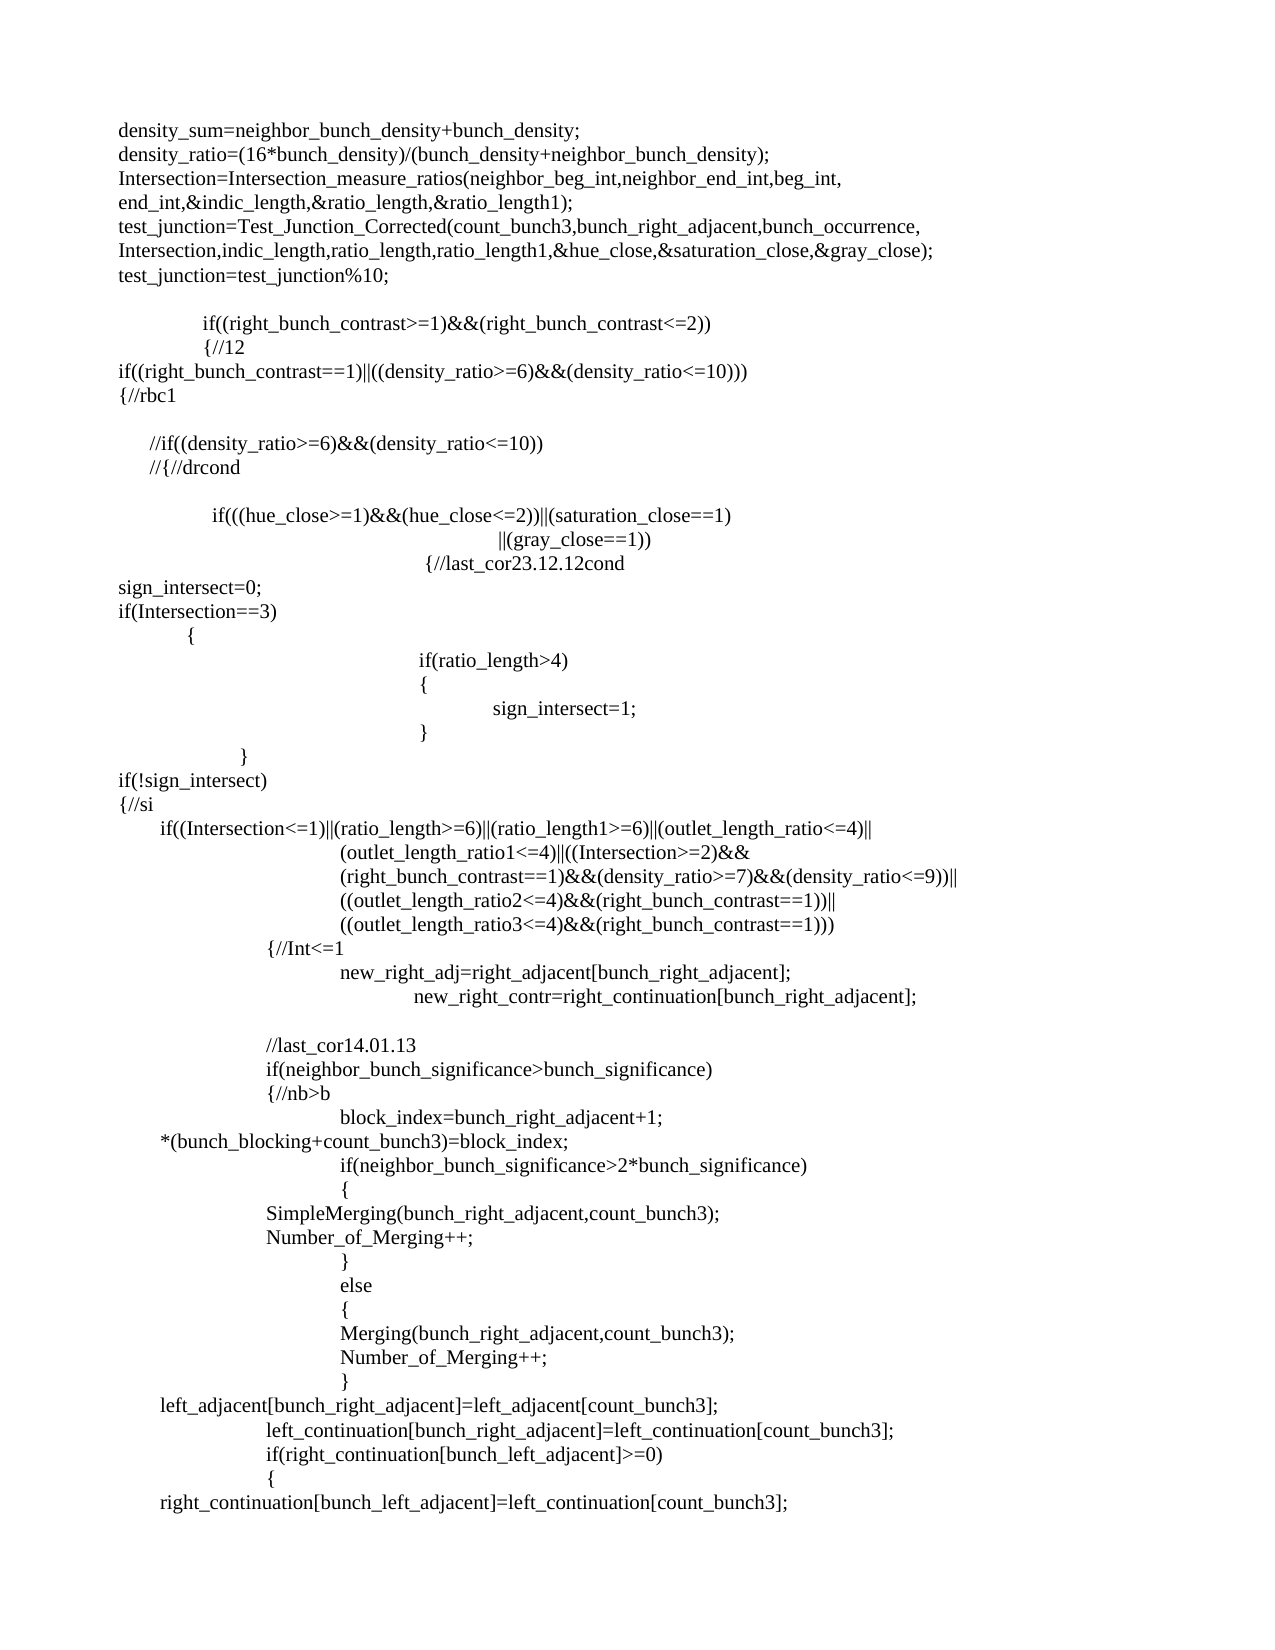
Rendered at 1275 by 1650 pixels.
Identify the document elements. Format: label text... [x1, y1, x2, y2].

text {//nb>b [118, 1081, 1157, 1105]
text Number_of_Merging++; [118, 1345, 1157, 1369]
text if(((hue_close>=1)&&(hue_close<=2))||(saturation_close==1) [118, 503, 1157, 527]
text if(Intersection==3) [118, 599, 1157, 623]
text ((outlet_length_ratio3<=4)&&(right_bunch_contrast==1))) [118, 912, 1157, 936]
text if(neighbor_bunch_significance>2*bunch_significance) [118, 1153, 1157, 1177]
text //if((density_ratio>=6)&&(density_ratio<=10)) [118, 431, 1157, 455]
text } [118, 744, 1157, 768]
text (outlet_length_ratio1<=4)||((Intersection>=2)&& [118, 840, 1157, 864]
text {//rbc1 [118, 383, 1157, 407]
text {//si [118, 792, 1157, 816]
text if(!sign_intersect) [118, 768, 1157, 792]
text *(bunch_blocking+count_bunch3)=block_index; [118, 1129, 1157, 1153]
text end_int,&indic_length,&ratio_length,&ratio_length1); [118, 190, 1157, 214]
text block_index=bunch_right_adjacent+1; [118, 1105, 1157, 1129]
text Intersection=Intersection_measure_ratios(neighbor_beg_int,neighbor_end_int,beg_int, [118, 166, 1157, 190]
text ||(gray_close==1)) [118, 527, 1157, 551]
text Merging(bunch_right_adjacent,count_bunch3); [118, 1321, 1157, 1345]
text } [118, 1249, 1157, 1273]
text if(ratio_length>4) [118, 647, 1157, 672]
text test_junction=Test_Junction_Corrected(count_bunch3,bunch_right_adjacent,bunch_occurrence, [118, 214, 1157, 238]
text if((right_bunch_contrast>=1)&&(right_bunch_contrast<=2)) [118, 311, 1157, 335]
text sign_intersect=0; [118, 575, 1157, 599]
text test_junction=test_junction%10; [118, 262, 1157, 287]
text sign_intersect=1; [118, 696, 1157, 720]
text Number_of_Merging++; [118, 1225, 1157, 1249]
text { [118, 1177, 1157, 1201]
text {//12 [118, 335, 1157, 359]
text left_continuation[bunch_right_adjacent]=left_continuation[count_bunch3]; [118, 1417, 1157, 1442]
text {//Int<=1 [118, 936, 1157, 960]
text if(right_continuation[bunch_left_adjacent]>=0) [118, 1442, 1157, 1466]
text { [118, 623, 1157, 647]
text new_right_adj=right_adjacent[bunch_right_adjacent]; [118, 960, 1157, 984]
text if((right_bunch_contrast==1)||((density_ratio>=6)&&(density_ratio<=10))) [118, 359, 1157, 383]
text ((outlet_length_ratio2<=4)&&(right_bunch_contrast==1))|| [118, 888, 1157, 912]
text else [118, 1273, 1157, 1297]
text SimpleMerging(bunch_right_adjacent,count_bunch3); [118, 1201, 1157, 1225]
text Intersection,indic_length,ratio_length,ratio_length1,&hue_close,&saturation_close,&gray_close); [118, 238, 1157, 262]
text density_ratio=(16*bunch_density)/(bunch_density+neighbor_bunch_density); [118, 142, 1157, 166]
text right_continuation[bunch_left_adjacent]=left_continuation[count_bunch3]; [118, 1490, 1157, 1514]
text new_right_contr=right_continuation[bunch_right_adjacent]; [118, 984, 1157, 1008]
text //last_cor14.01.13 [118, 1032, 1157, 1057]
text (right_bunch_contrast==1)&&(density_ratio>=7)&&(density_ratio<=9))|| [118, 864, 1157, 888]
text } [118, 720, 1157, 744]
text if(neighbor_bunch_significance>bunch_significance) [118, 1057, 1157, 1081]
text } [118, 1369, 1157, 1393]
text density_sum=neighbor_bunch_density+bunch_density; [118, 118, 1157, 142]
text { [118, 672, 1157, 696]
text left_adjacent[bunch_right_adjacent]=left_adjacent[count_bunch3]; [118, 1393, 1157, 1417]
text { [118, 1297, 1157, 1321]
text {//last_cor23.12.12cond [118, 551, 1157, 575]
text if((Intersection<=1)||(ratio_length>=6)||(ratio_length1>=6)||(outlet_length_ratio<=4)|| [118, 816, 1157, 840]
text //{//drcond [118, 455, 1157, 479]
text { [118, 1466, 1157, 1490]
